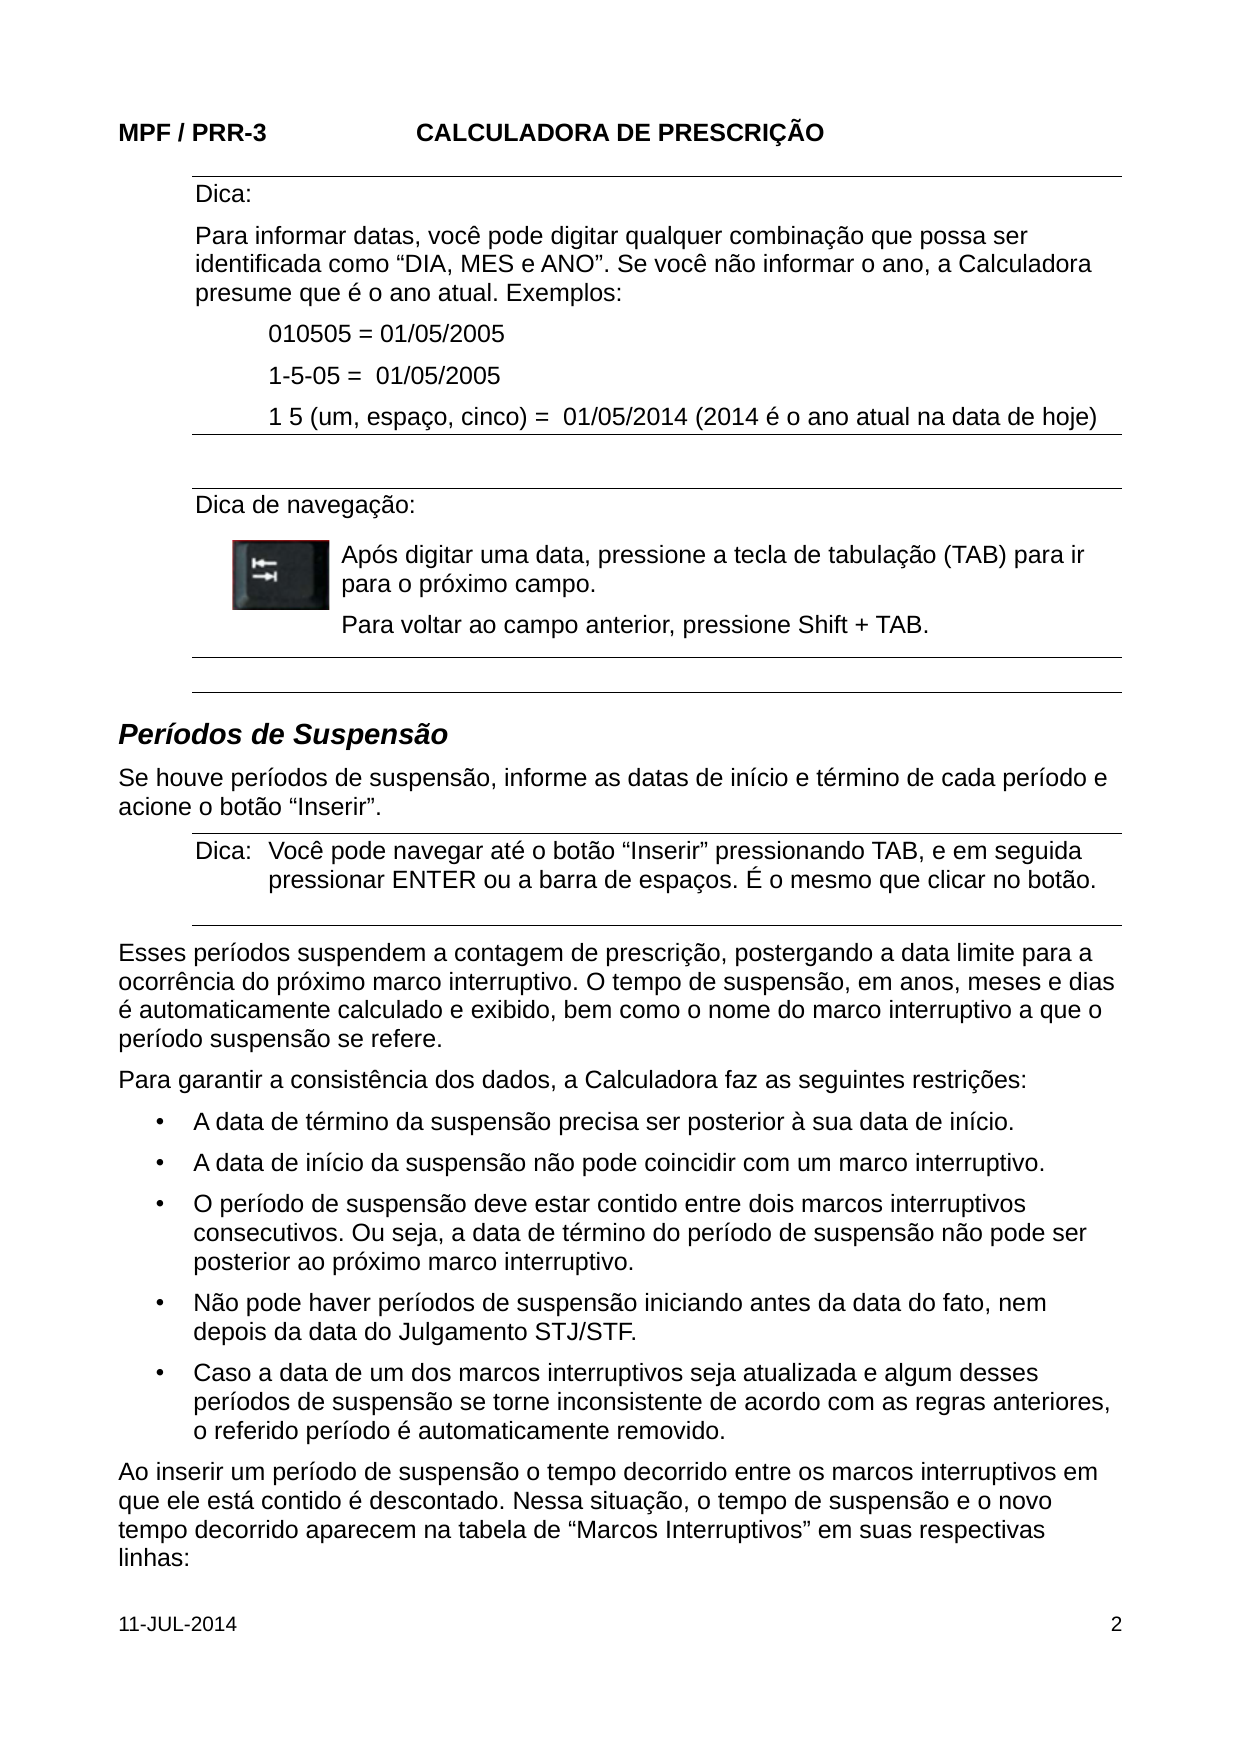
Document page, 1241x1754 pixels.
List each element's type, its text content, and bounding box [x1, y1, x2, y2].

text Ao inserir um período de suspensão o tempo decorrido entre os marcos interruptivos em que ele está contido é descontado. Nessa situação, o tempo de suspensão e o novo tempo decorrido aparecem na tabela de “Marcos Interruptivos” em suas respectivas linhas: [118, 1457, 1122, 1572]
text Para informar datas, você pode digitar qualquer combinação que possa ser identificada como “DIA, MES e ANO”. Se você não informar o ano, a Calculadora presume que é o ano atual. Exemplos: [192, 218, 1122, 307]
list Não pode haver períodos de suspensão iniciando antes da data do fato, nem depois da data do Julgamento STJ/STF. [156, 1288, 1122, 1346]
text Esses períodos suspendem a contagem de prescrição, postergando a data limite para a ocorrência do próximo marco interruptivo. O tempo de suspensão, em anos, meses e dias é automaticamente calculado e exibido, bem como o nome do marco interruptivo a que o período suspensão se refere. [118, 938, 1122, 1053]
text 1-5-05 = 01/05/2005 [192, 358, 1122, 389]
text Dica: [192, 177, 1122, 208]
subtitle Períodos de Suspensão [118, 717, 1122, 751]
table_header [227, 535, 335, 657]
list A data de término da suspensão precisa ser posterior à sua data de início. [156, 1107, 1122, 1136]
table_header Após digitar uma data, pressione a tecla de tabulação (TAB) para ir para o próximo campo. Para voltar ao campo anterior, pressione Shift + TAB. [335, 535, 1122, 657]
text 010505 = 01/05/2005 [192, 316, 1122, 348]
list O período de suspensão deve estar contido entre dois marcos interruptivos consecutivos. Ou seja, a data de término do período de suspensão não pode ser posterior ao próximo marco interruptivo. [156, 1189, 1122, 1276]
list A data de início da suspensão não pode coincidir com um marco interruptivo. [156, 1148, 1122, 1177]
picture [232, 540, 330, 610]
list Caso a data de um dos marcos interruptivos seja atualizada e algum desses períodos de suspensão se torne inconsistente de acordo com as regras anteriores, o referido período é automaticamente removido. [156, 1358, 1122, 1445]
text Para garantir a consistência dos dados, a Calculadora faz as seguintes restrições: [118, 1065, 1122, 1094]
text Dica: Você pode navegar até o botão “Inserir” pressionando TAB, e em seguida pressionar ENTER ou a barra de espaços. É o mesmo que clicar no botão. [192, 834, 1122, 925]
text Dica de navegação: [192, 489, 1122, 522]
text 1 5 (um, espaço, cinco) = 01/05/2014 (2014 é o ano atual na data de hoje) [192, 399, 1122, 434]
text Se houve períodos de suspensão, informe as datas de início e término de cada período e acione o botão “Inserir”. [118, 763, 1122, 821]
